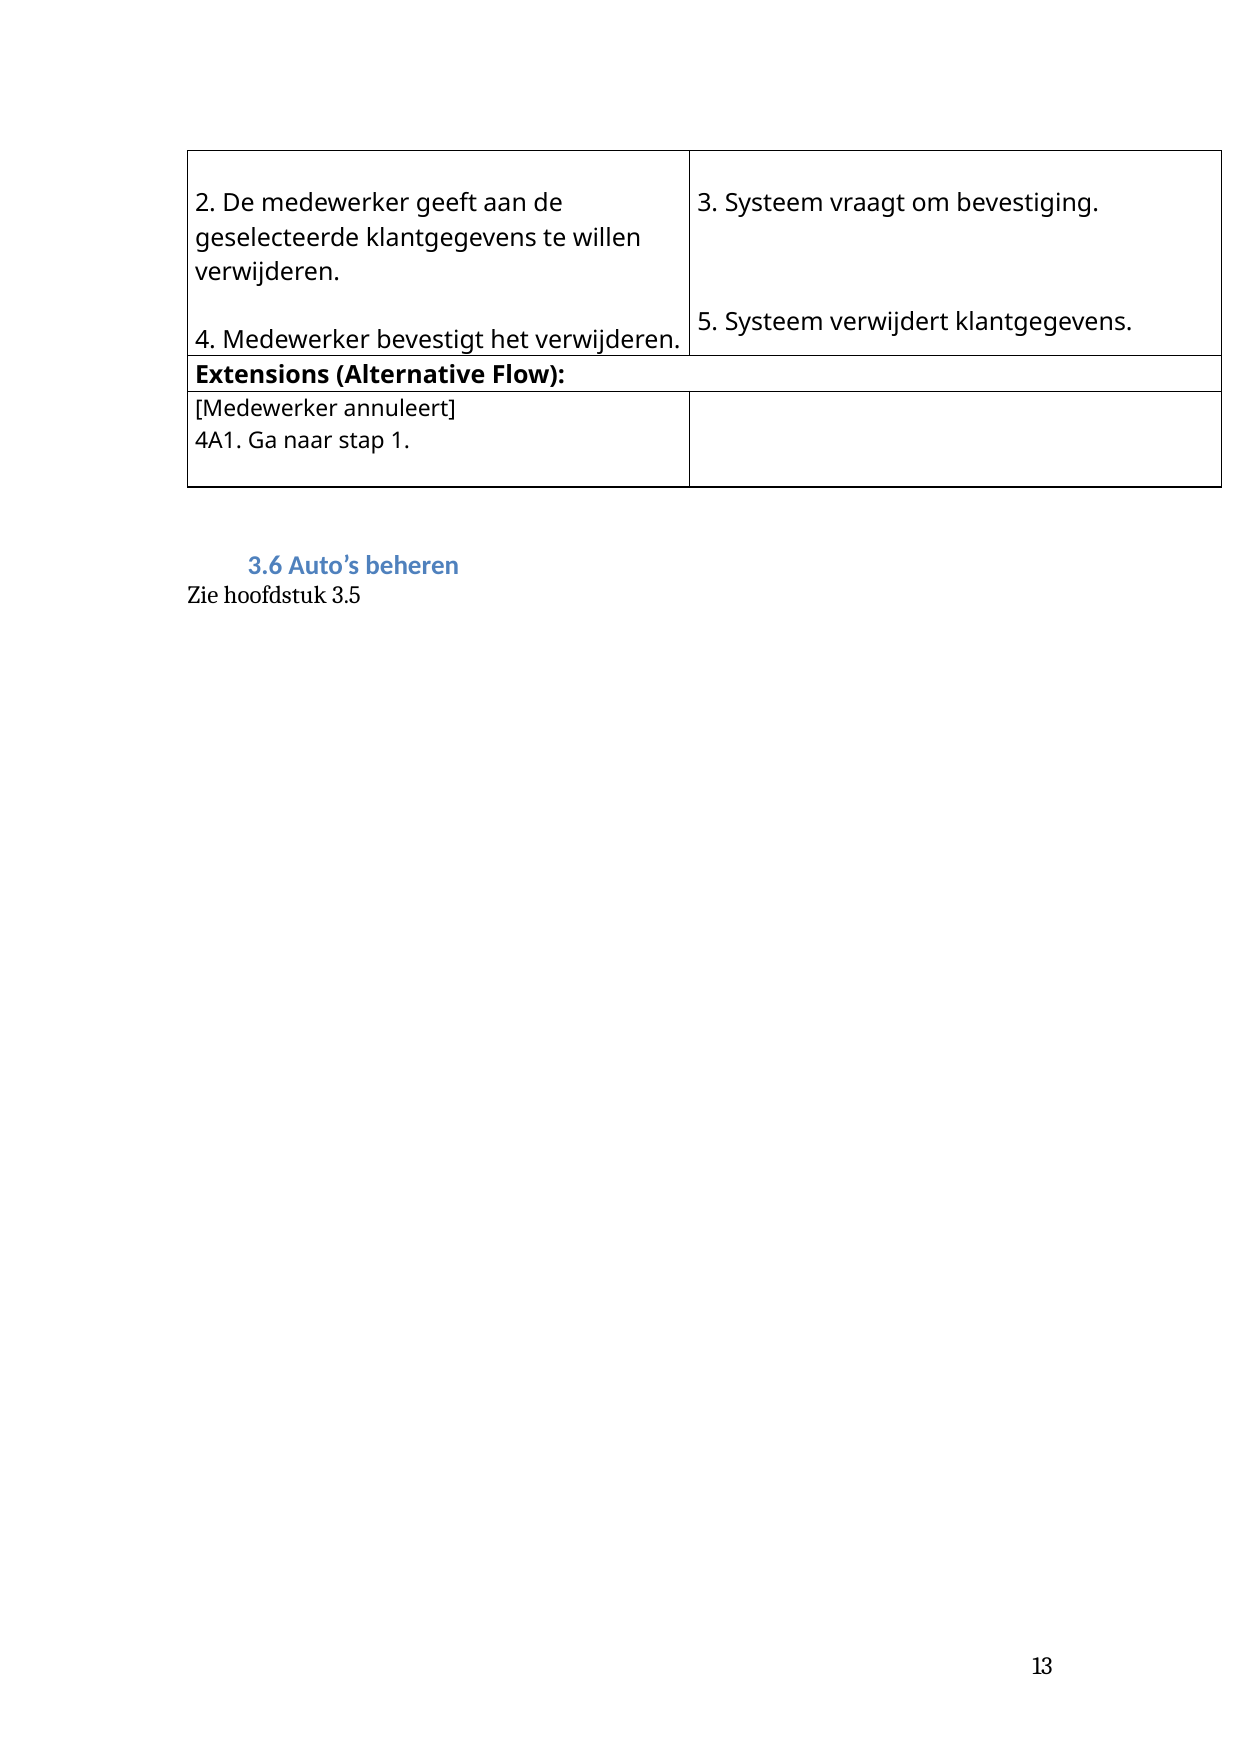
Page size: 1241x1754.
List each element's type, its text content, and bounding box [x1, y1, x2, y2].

table_cell Extensions (Alternative Flow): [188, 356, 1221, 391]
table_cell 2. De medewerker geeft aan de geselecteerde klantgegevens te willen verwijderen. 4. Medewerker bevestigt het verwijderen. [188, 151, 689, 355]
subtitle 3.6 Auto’s beheren [247, 548, 1053, 581]
table_cell 3. Systeem vraagt om bevestiging. 5. Systeem verwijdert klantgegevens. [690, 151, 1221, 355]
table_cell [690, 392, 1221, 486]
table_cell [Medewerker annuleert] 4A1. Ga naar stap 1. [188, 392, 689, 486]
text Zie hoofdstuk 3.5 [187, 581, 1053, 610]
